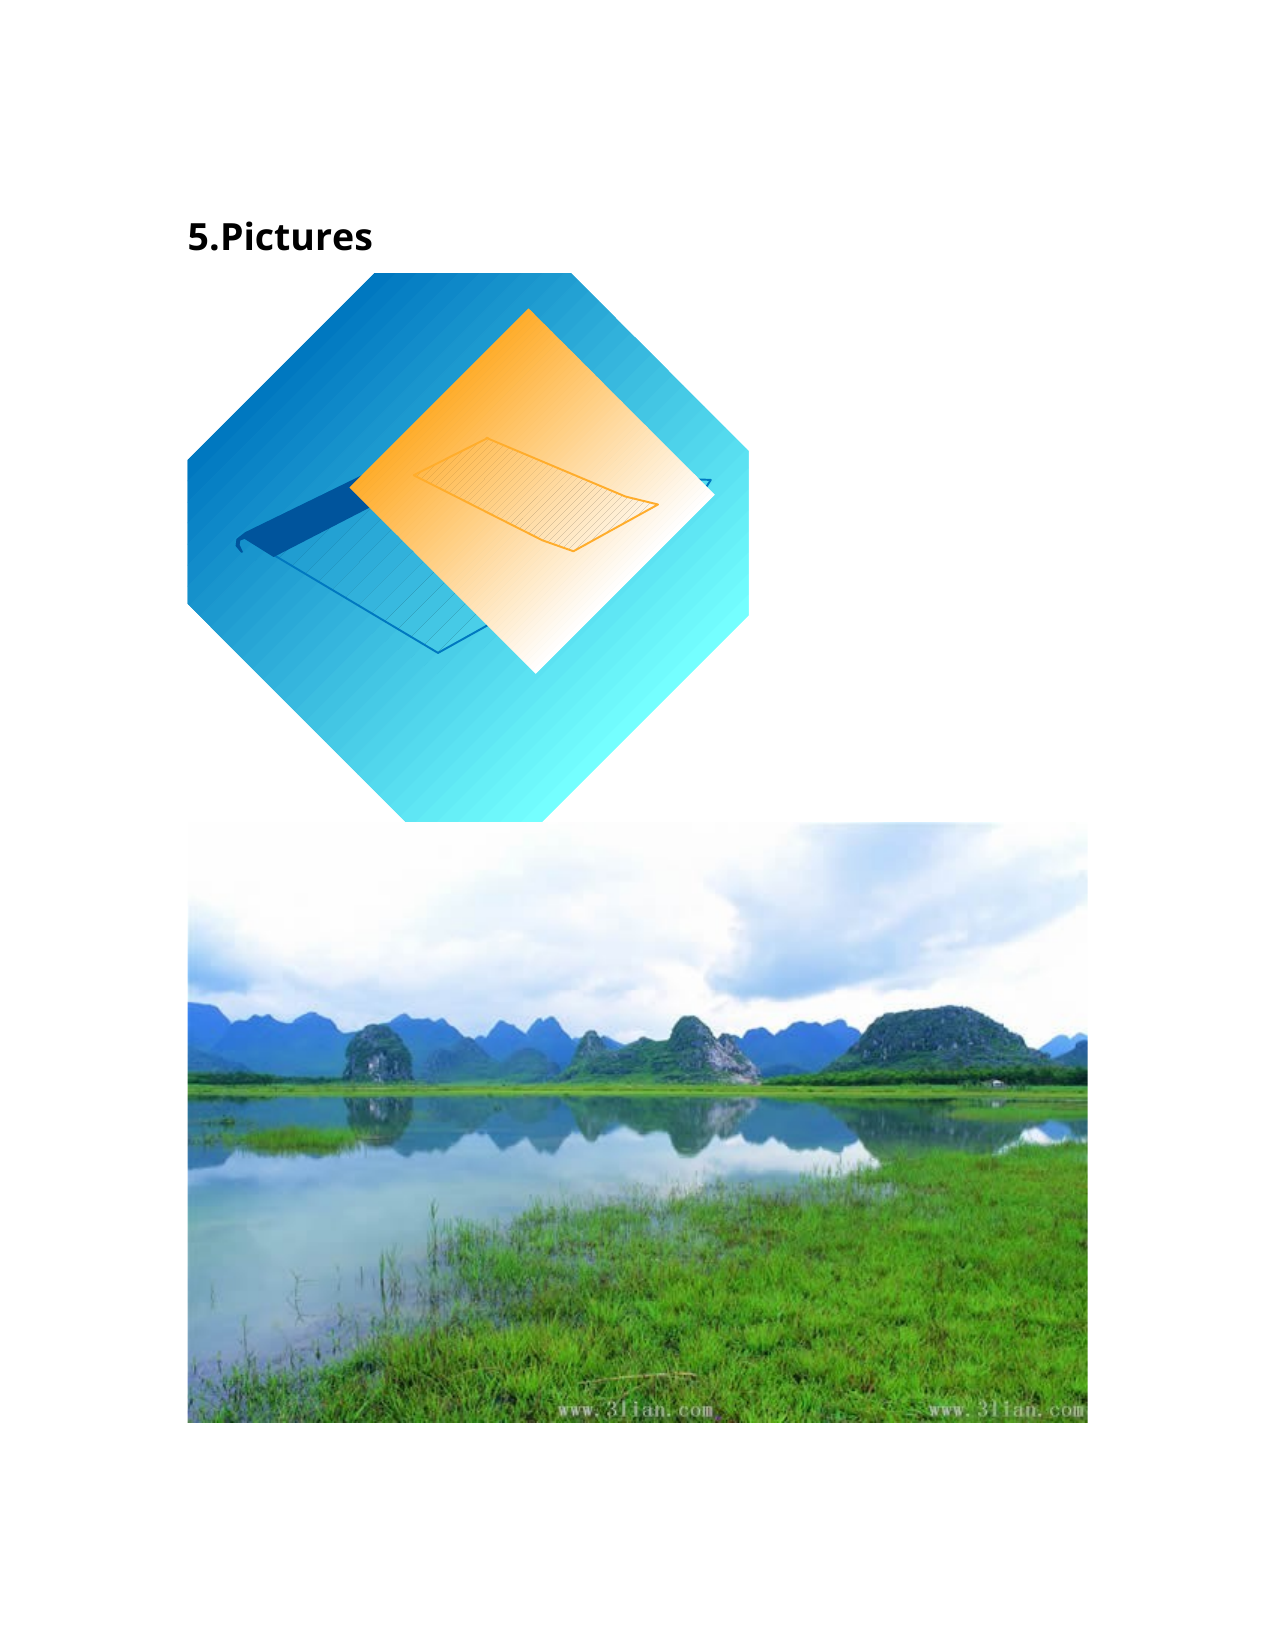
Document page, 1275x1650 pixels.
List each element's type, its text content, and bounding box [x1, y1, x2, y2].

subtitle Pictures [187, 210, 1087, 261]
picture [187, 822, 1088, 1423]
